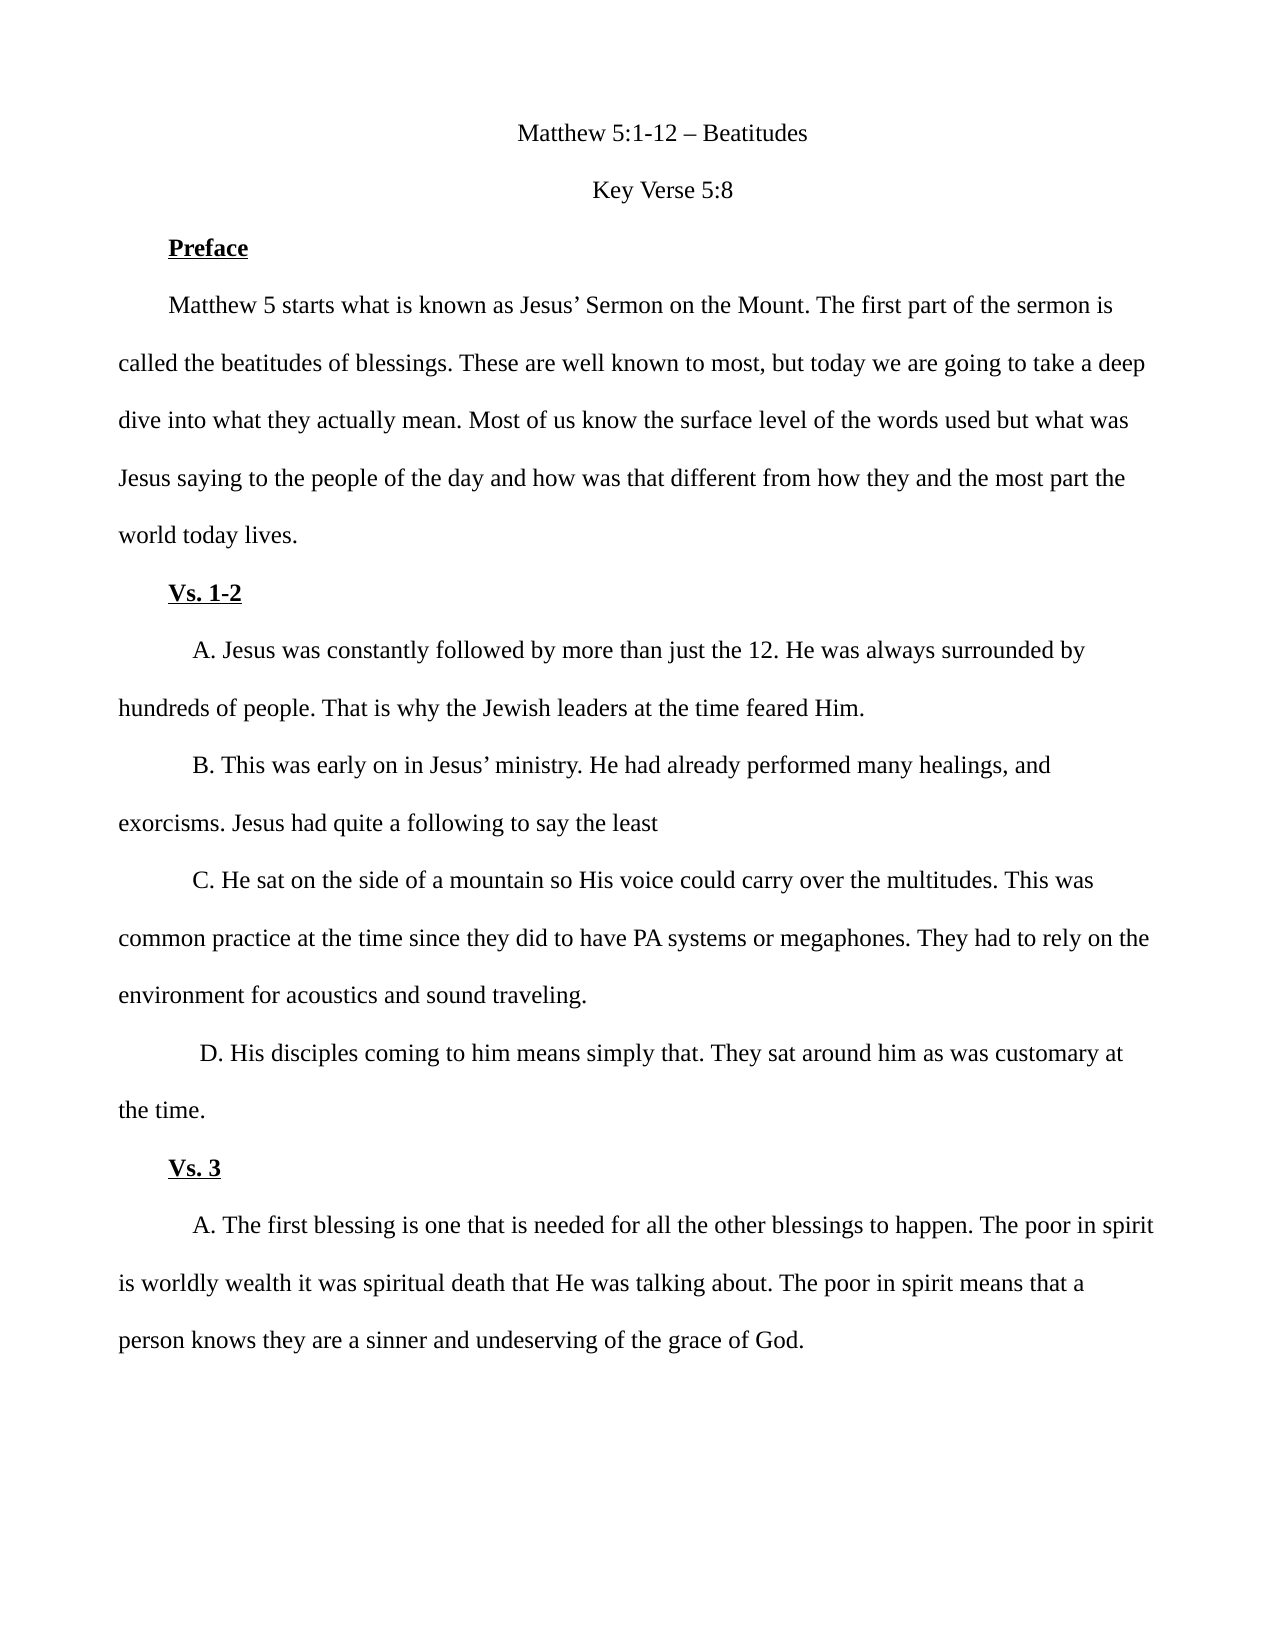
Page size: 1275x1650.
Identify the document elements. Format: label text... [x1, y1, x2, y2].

text Vs. 3 [118, 1153, 1157, 1182]
text Matthew 5:1-12 – Beatitudes [118, 118, 1157, 147]
text D. His disciples coming to him means simply that. They sat around him as was customary at the time. [118, 1038, 1157, 1124]
text A. Jesus was constantly followed by more than just the 12. He was always surrounded by hundreds of people. That is why the Jewish leaders at the time feared Him. [118, 636, 1157, 722]
text C. He sat on the side of a mountain so His voice could carry over the multitudes. This was common practice at the time since they did to have PA systems or megaphones. They had to rely on the environment for acoustics and sound traveling. [118, 866, 1157, 1009]
text Vs. 1-2 [118, 578, 1157, 607]
text A. The first blessing is one that is needed for all the other blessings to happen. The poor in spirit is worldly wealth it was spiritual death that He was talking about. The poor in spirit means that a person knows they are a sinner and undeserving of the grace of God. [118, 1211, 1157, 1354]
text Matthew 5 starts what is known as Jesus’ Sermon on the Mount. The first part of the sermon is called the beatitudes of blessings. These are well known to most, but today we are going to take a deep dive into what they actually mean. Most of us know the surface level of the words used but what was Jesus saying to the people of the day and how was that different from how they and the most part the world today lives. [118, 291, 1157, 549]
text Preface [118, 233, 1157, 262]
text B. This was early on in Jesus’ ministry. He had already performed many healings, and exorcisms. Jesus had quite a following to say the least [118, 751, 1157, 837]
text Key Verse 5:8 [118, 176, 1157, 204]
